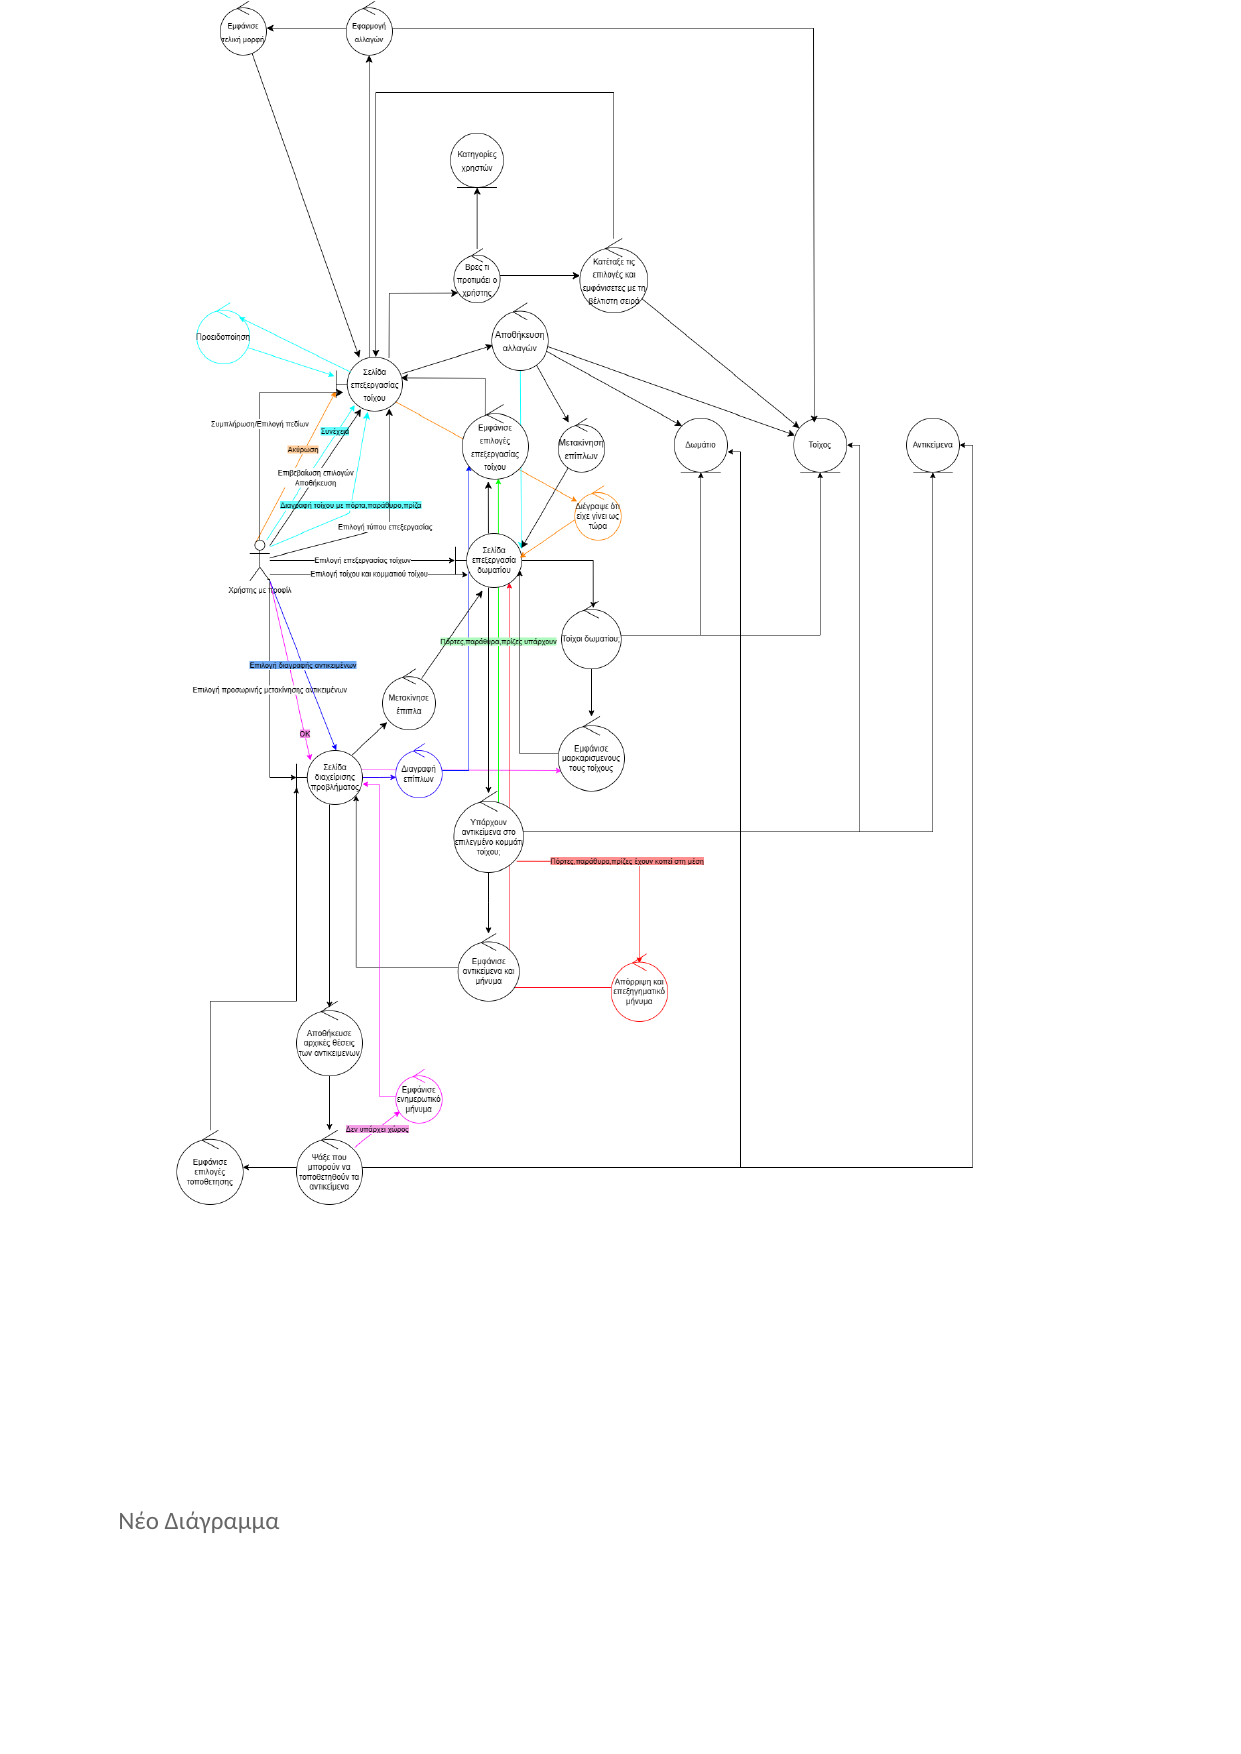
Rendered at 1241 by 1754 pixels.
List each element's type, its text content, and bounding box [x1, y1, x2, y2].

text Νέο Διάγραμμα [118, 1505, 1122, 1536]
